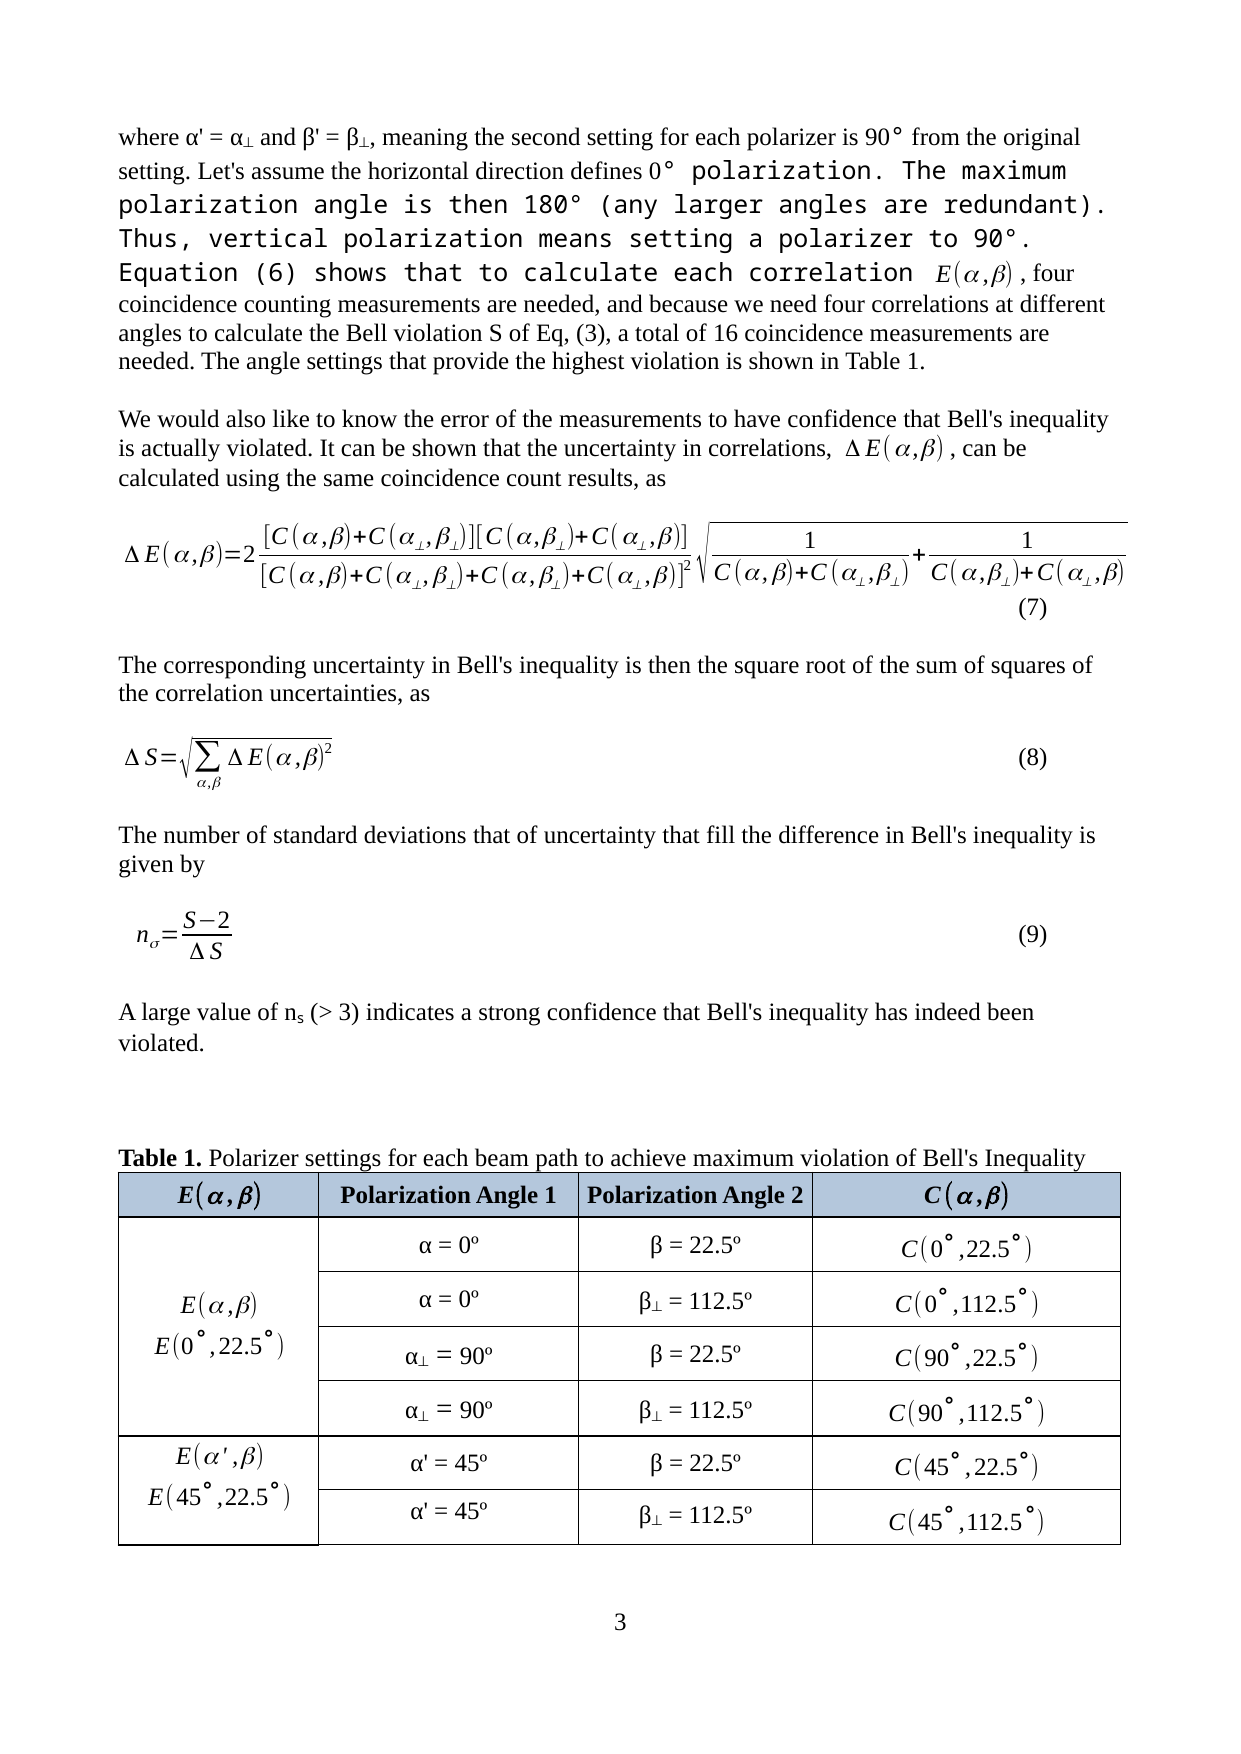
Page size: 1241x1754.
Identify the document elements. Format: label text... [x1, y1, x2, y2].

table_cell [813, 1437, 1120, 1489]
table_cell β⟂ = 112.5º [579, 1490, 812, 1544]
table_cell α = 0º [319, 1218, 578, 1271]
table_cell α⟂ = 90º [319, 1327, 578, 1380]
table_cell [813, 1327, 1120, 1380]
text where α' = α⟂ and β' = β⟂, meaning the second setting for each polarizer is 90° from the original setting. Let's assume the horizontal direction defines 0° polarization. The maximum polarization angle is then 180° (any larger angles are redundant). Thus, vertical polarization means setting a polarizer to 90°. Equation (6) shows that to calculate each correlation , four coincidence counting measurements are needed, and because we need four correlations at different angles to calculate the Bell violation S of Eq, (3), a total of 16 coincidence measurements are needed. The angle settings that provide the highest violation is shown in Table 1. [118, 118, 1122, 375]
table_header Polarization Angle 2 [579, 1173, 812, 1216]
table_cell β⟂ = 112.5º [579, 1381, 812, 1435]
table_header [119, 1173, 318, 1216]
table_cell β = 22.5º [579, 1218, 812, 1271]
text We would also like to know the error of the measurements to have confidence that Bell's inequality is actually violated. It can be shown that the uncertainty in correlations, , can be calculated using the same coincidence count results, as [118, 404, 1122, 492]
table_cell [813, 1381, 1120, 1435]
text (7) [118, 592, 1122, 621]
table_cell [813, 1218, 1120, 1271]
table_cell [119, 1218, 318, 1435]
table_cell α = 0º [319, 1272, 578, 1326]
table_cell [119, 1437, 318, 1544]
text (9) [118, 906, 1122, 965]
table_header [813, 1173, 1120, 1216]
text Table 1. Polarizer settings for each beam path to achieve maximum violation of Bell's Inequality [118, 1143, 1122, 1172]
table_cell α' = 45º [319, 1490, 578, 1544]
table_cell α⟂ = 90º [319, 1381, 578, 1435]
table_cell α' = 45º [319, 1437, 578, 1489]
table_cell β = 22.5º [579, 1437, 812, 1489]
table_cell [813, 1490, 1120, 1544]
table_header Polarization Angle 1 [319, 1173, 578, 1216]
table_cell [813, 1272, 1120, 1326]
table_cell β = 22.5º [579, 1327, 812, 1380]
text A large value of ns (> 3) indicates a strong confidence that Bell's inequality has indeed been violated. [118, 994, 1122, 1057]
text The corresponding uncertainty in Bell's inequality is then the square root of the sum of squares of the correlation uncertainties, as [118, 650, 1122, 707]
text The number of standard deviations that of uncertainty that fill the difference in Bell's inequality is given by [118, 820, 1122, 877]
text (8) [118, 736, 1122, 791]
table_cell β⟂ = 112.5º [579, 1272, 812, 1326]
